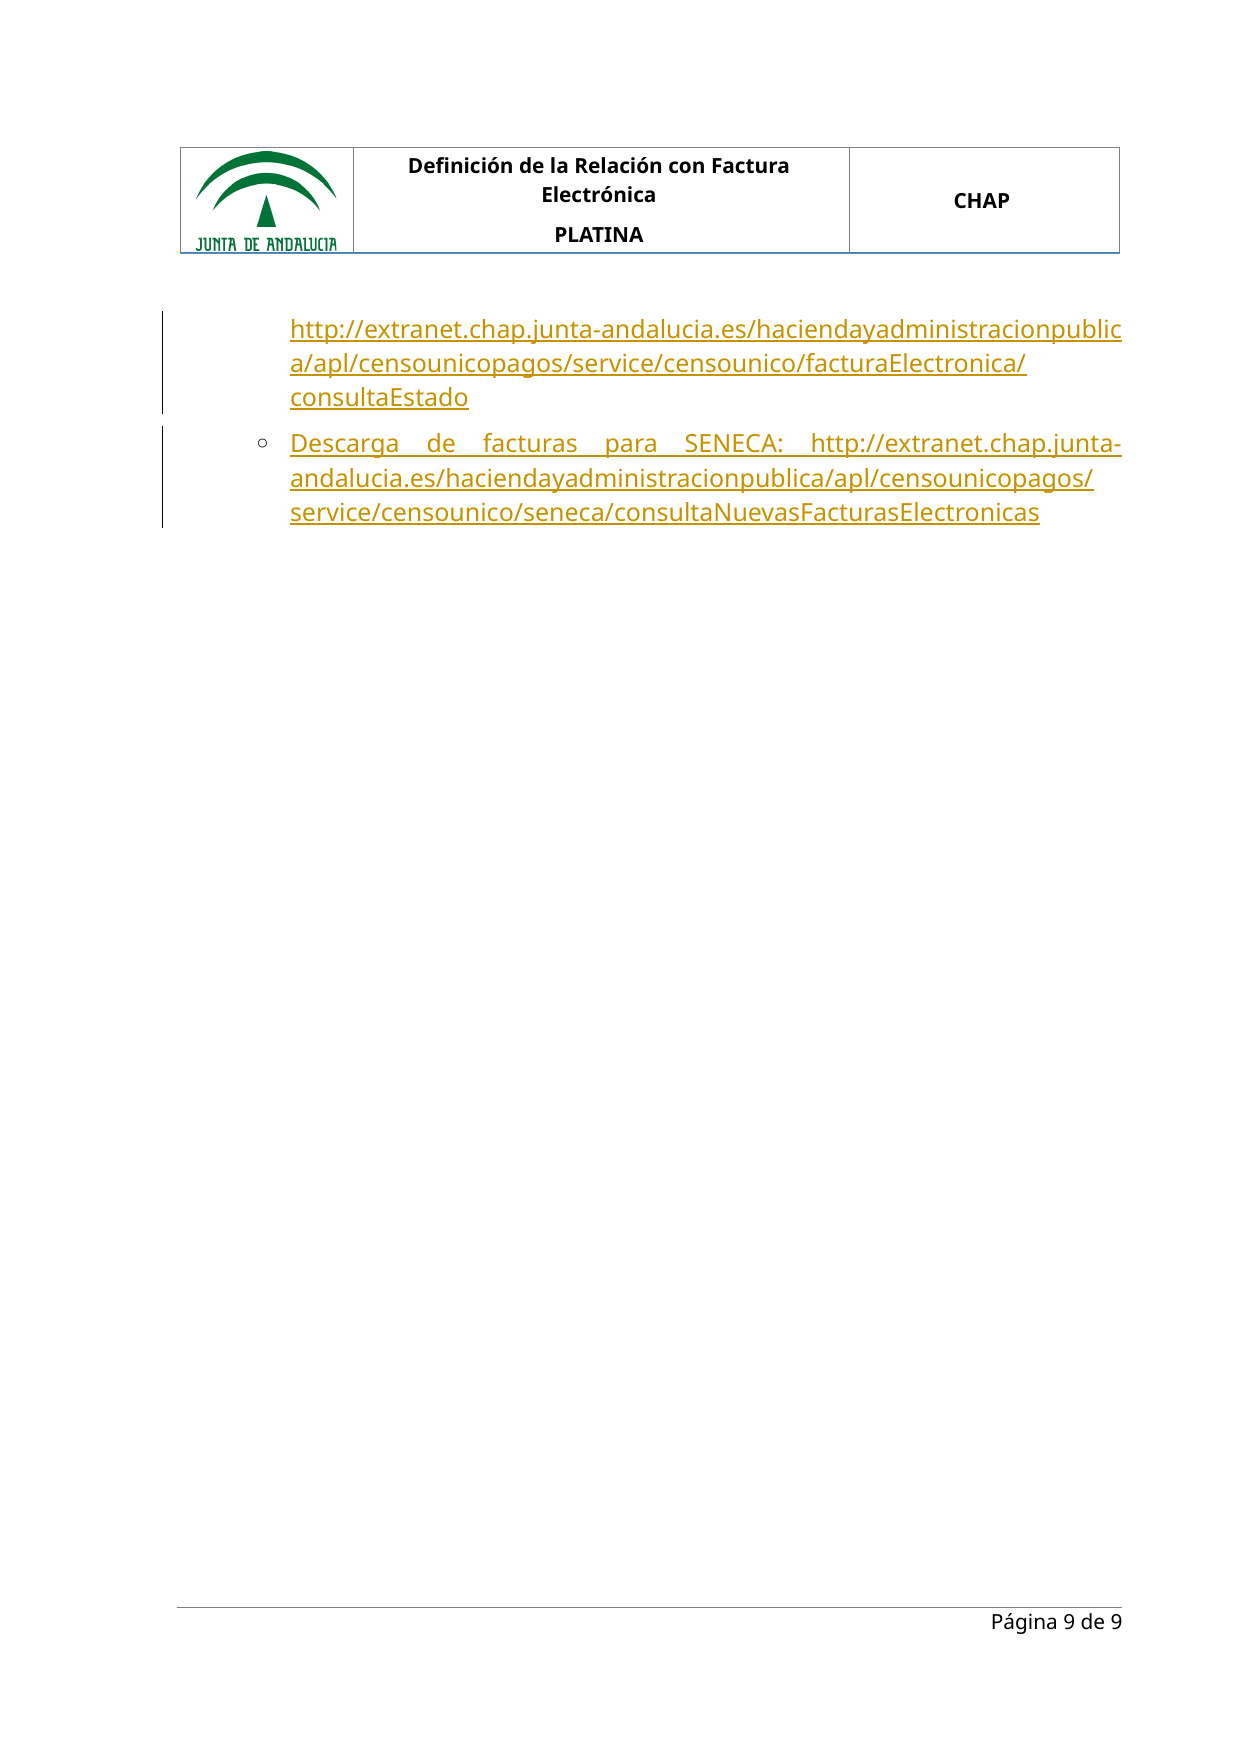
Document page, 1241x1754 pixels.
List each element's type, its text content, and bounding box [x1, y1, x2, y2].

list http://extranet.chap.junta-andalucia.es/haciendayadministracionpublica/apl/censounicopagos/service/censounico/facturaElectronica/consultaEstado [252, 311, 1122, 414]
picture [195, 151, 337, 251]
list Descarga de facturas para SENECA: http://extranet.chap.junta-andalucia.es/haciendayadministracionpublica/apl/censounicopagos/service/censounico/seneca/consultaNuevasFacturasElectronicas [252, 426, 1122, 528]
